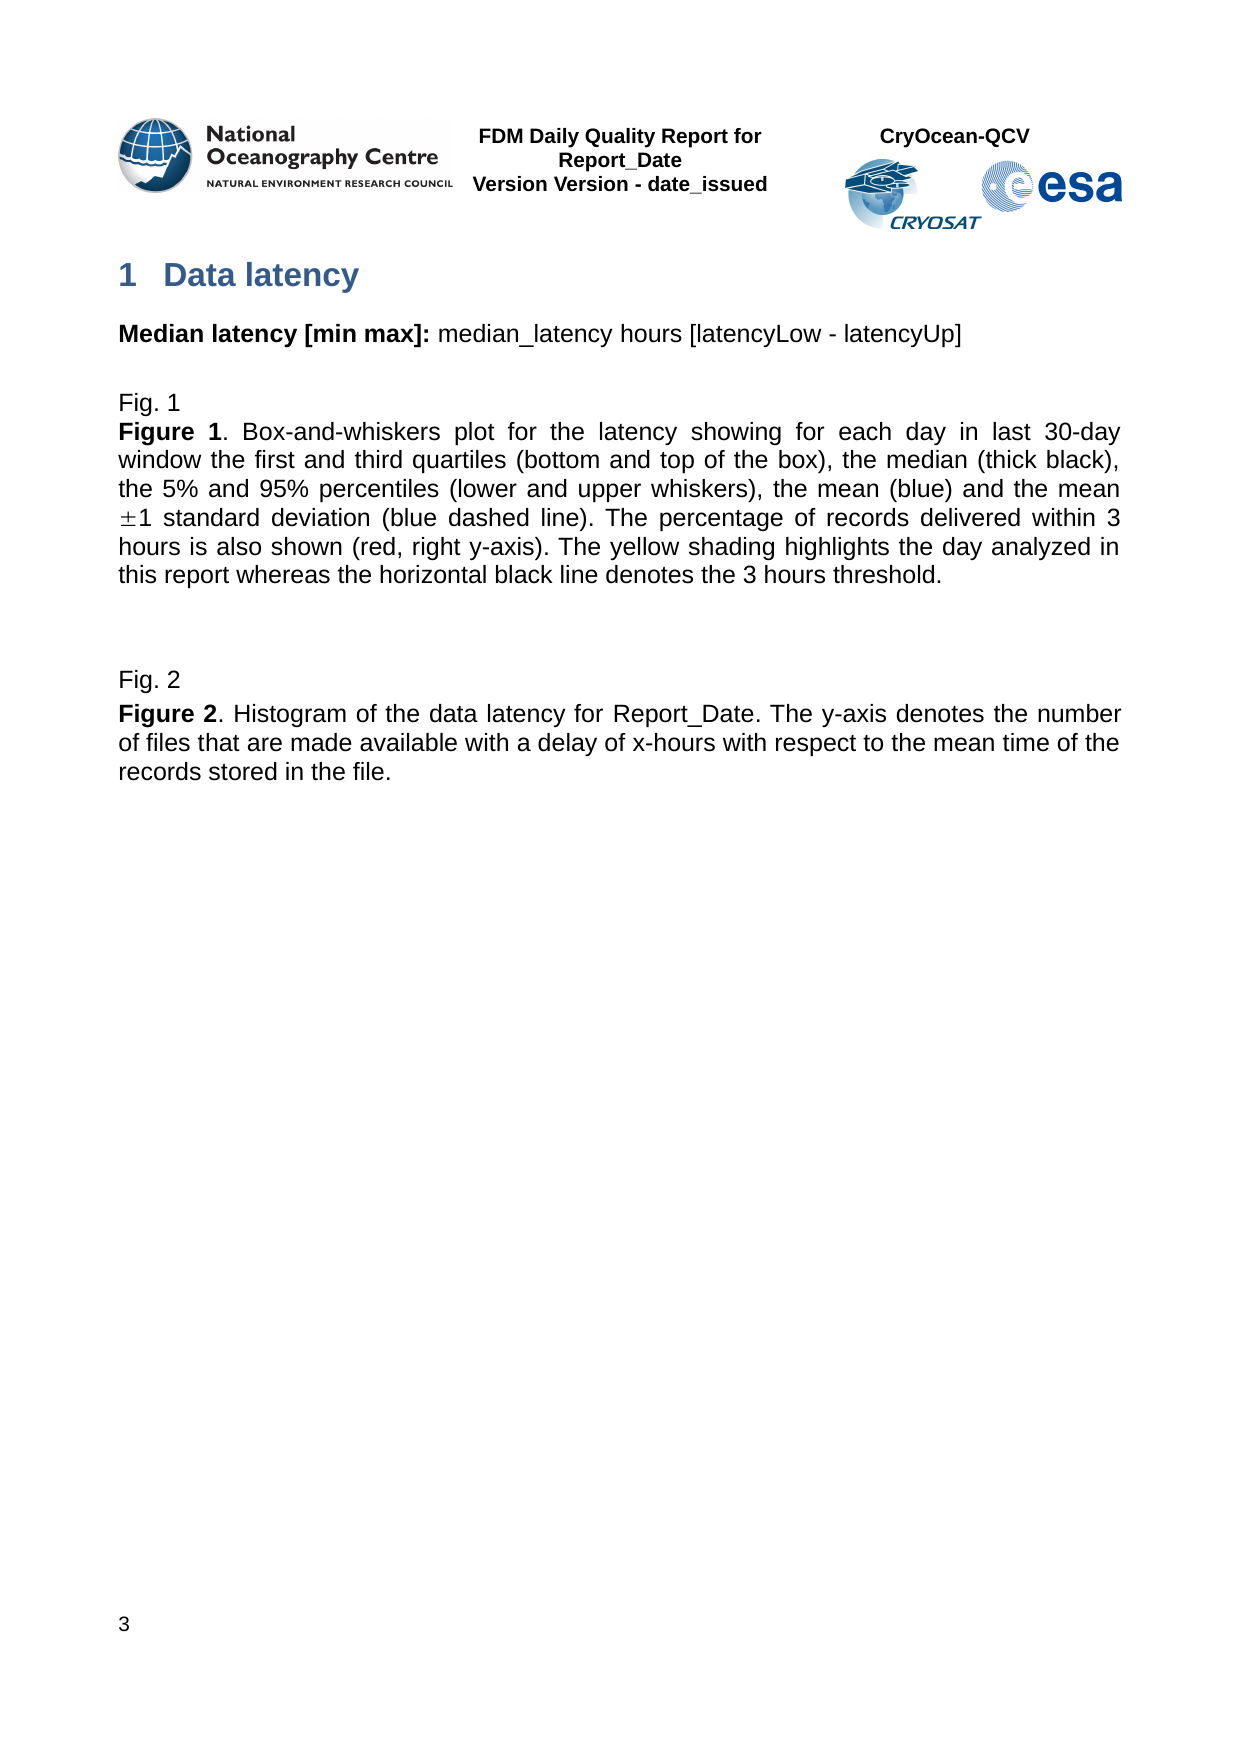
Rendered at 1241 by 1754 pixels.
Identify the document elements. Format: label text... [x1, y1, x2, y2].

subtitle Data latency [118, 255, 1122, 294]
picture [844, 159, 1123, 229]
text Fig. 2 [118, 664, 1122, 693]
text Fig. 1 [118, 388, 1122, 417]
text Figure 2. Histogram of the data latency for Report_Date. The y-axis denotes the number of files that are made available with a delay of x-hours with respect to the mean time of the records stored in the file. [118, 699, 1122, 786]
picture [118, 118, 453, 193]
text Median latency [min max]: median_latency hours [latencyLow - latencyUp] [118, 318, 1122, 347]
text Figure 1. Box-and-whiskers plot for the latency showing for each day in last 30-day window the first and third quartiles (bottom and top of the box), the median (thick black), the 5% and 95% percentiles (lower and upper whiskers), the mean (blue) and the mean ±1 standard deviation (blue dashed line). The percentage of records delivered within 3 hours is also shown (red, right y-axis). The yellow shading highlights the day analyzed in this report whereas the horizontal black line denotes the 3 hours threshold. [118, 417, 1122, 589]
